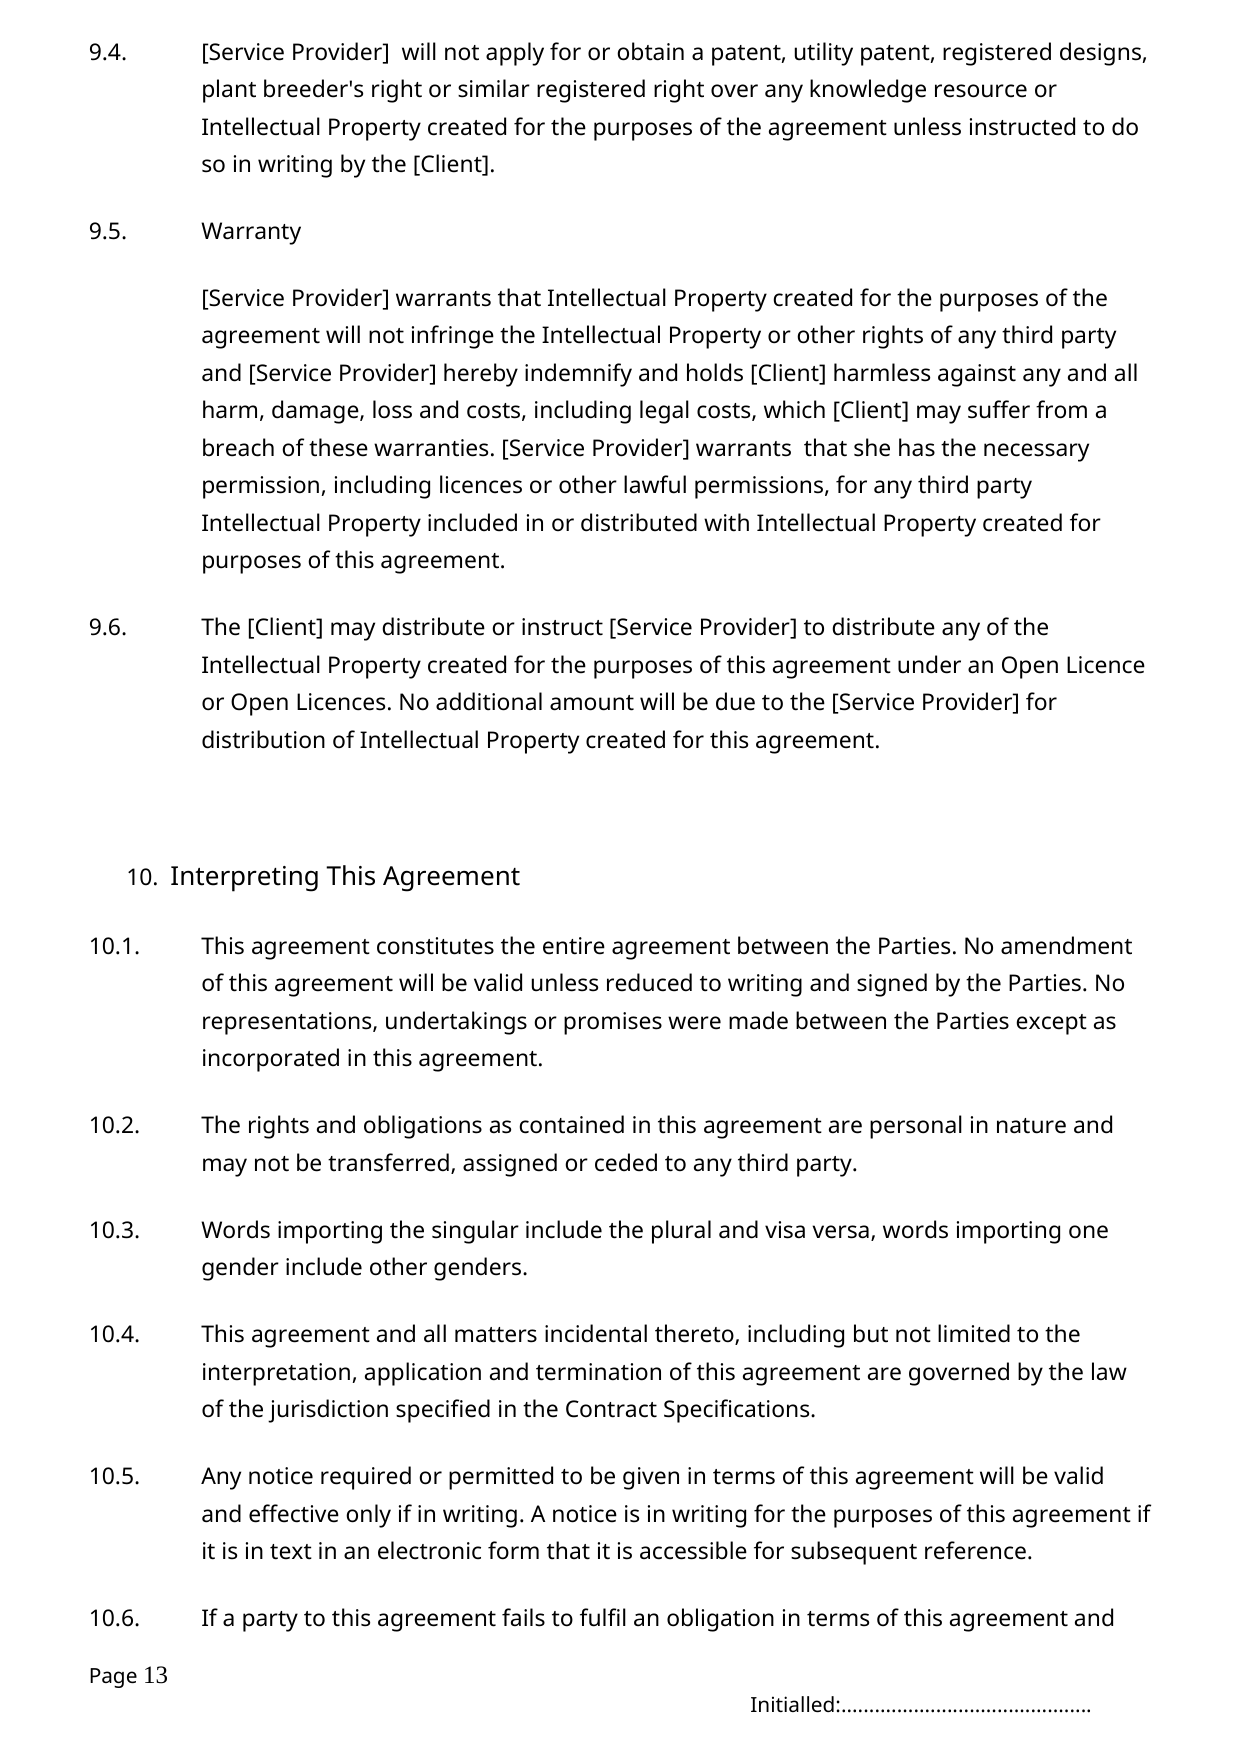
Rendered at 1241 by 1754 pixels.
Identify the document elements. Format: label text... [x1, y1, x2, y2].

list Words importing the singular include the plural and visa versa, words importing one gender include other genders. [88, 1214, 1152, 1283]
list Warranty [88, 215, 1152, 246]
subtitle Interpreting This Agreement [126, 858, 1152, 893]
list If a party to this agreement fails to fulfil an obligation in terms of this agreement and [88, 1602, 1152, 1633]
list [Service Provider] will not apply for or obtain a patent, utility patent, registered designs, plant breeder's right or similar registered right over any knowledge resource or Intellectual Property created for the purposes of the agreement unless instructed to do so in writing by the [Client]. [88, 35, 1152, 179]
text [Service Provider] warrants that Intellectual Property created for the purposes of the agreement will not infringe the Intellectual Property or other rights of any third party and [Service Provider] hereby indemnify and holds [Client] harmless against any and all harm, damage, loss and costs, including legal costs, which [Client] may suffer from a breach of these warranties. [Service Provider] warrants that she has the necessary permission, including licences or other lawful permissions, for any third party Intellectual Property included in or distributed with Intellectual Property created for purposes of this agreement. [201, 282, 1152, 576]
list The rights and obligations as contained in this agreement are personal in nature and may not be transferred, assigned or ceded to any third party. [88, 1109, 1152, 1178]
list This agreement constitutes the entire agreement between the Parties. No amendment of this agreement will be valid unless reduced to writing and signed by the Parties. No representations, undertakings or promises were made between the Parties except as incorporated in this agreement. [88, 930, 1152, 1074]
list The [Client] may distribute or instruct [Service Provider] to distribute any of the Intellectual Property created for the purposes of this agreement under an Open Licence or Open Licences. No additional amount will be due to the [Service Provider] for distribution of Intellectual Property created for this agreement. [88, 611, 1152, 755]
list Any notice required or permitted to be given in terms of this agreement will be valid and effective only if in writing. A notice is in writing for the purposes of this agreement if it is in text in an electronic form that it is accessible for subsequent reference. [88, 1460, 1152, 1567]
list This agreement and all matters incidental thereto, including but not limited to the interpretation, application and termination of this agreement are governed by the law of the jurisdiction specified in the Contract Specifications. [88, 1318, 1152, 1424]
